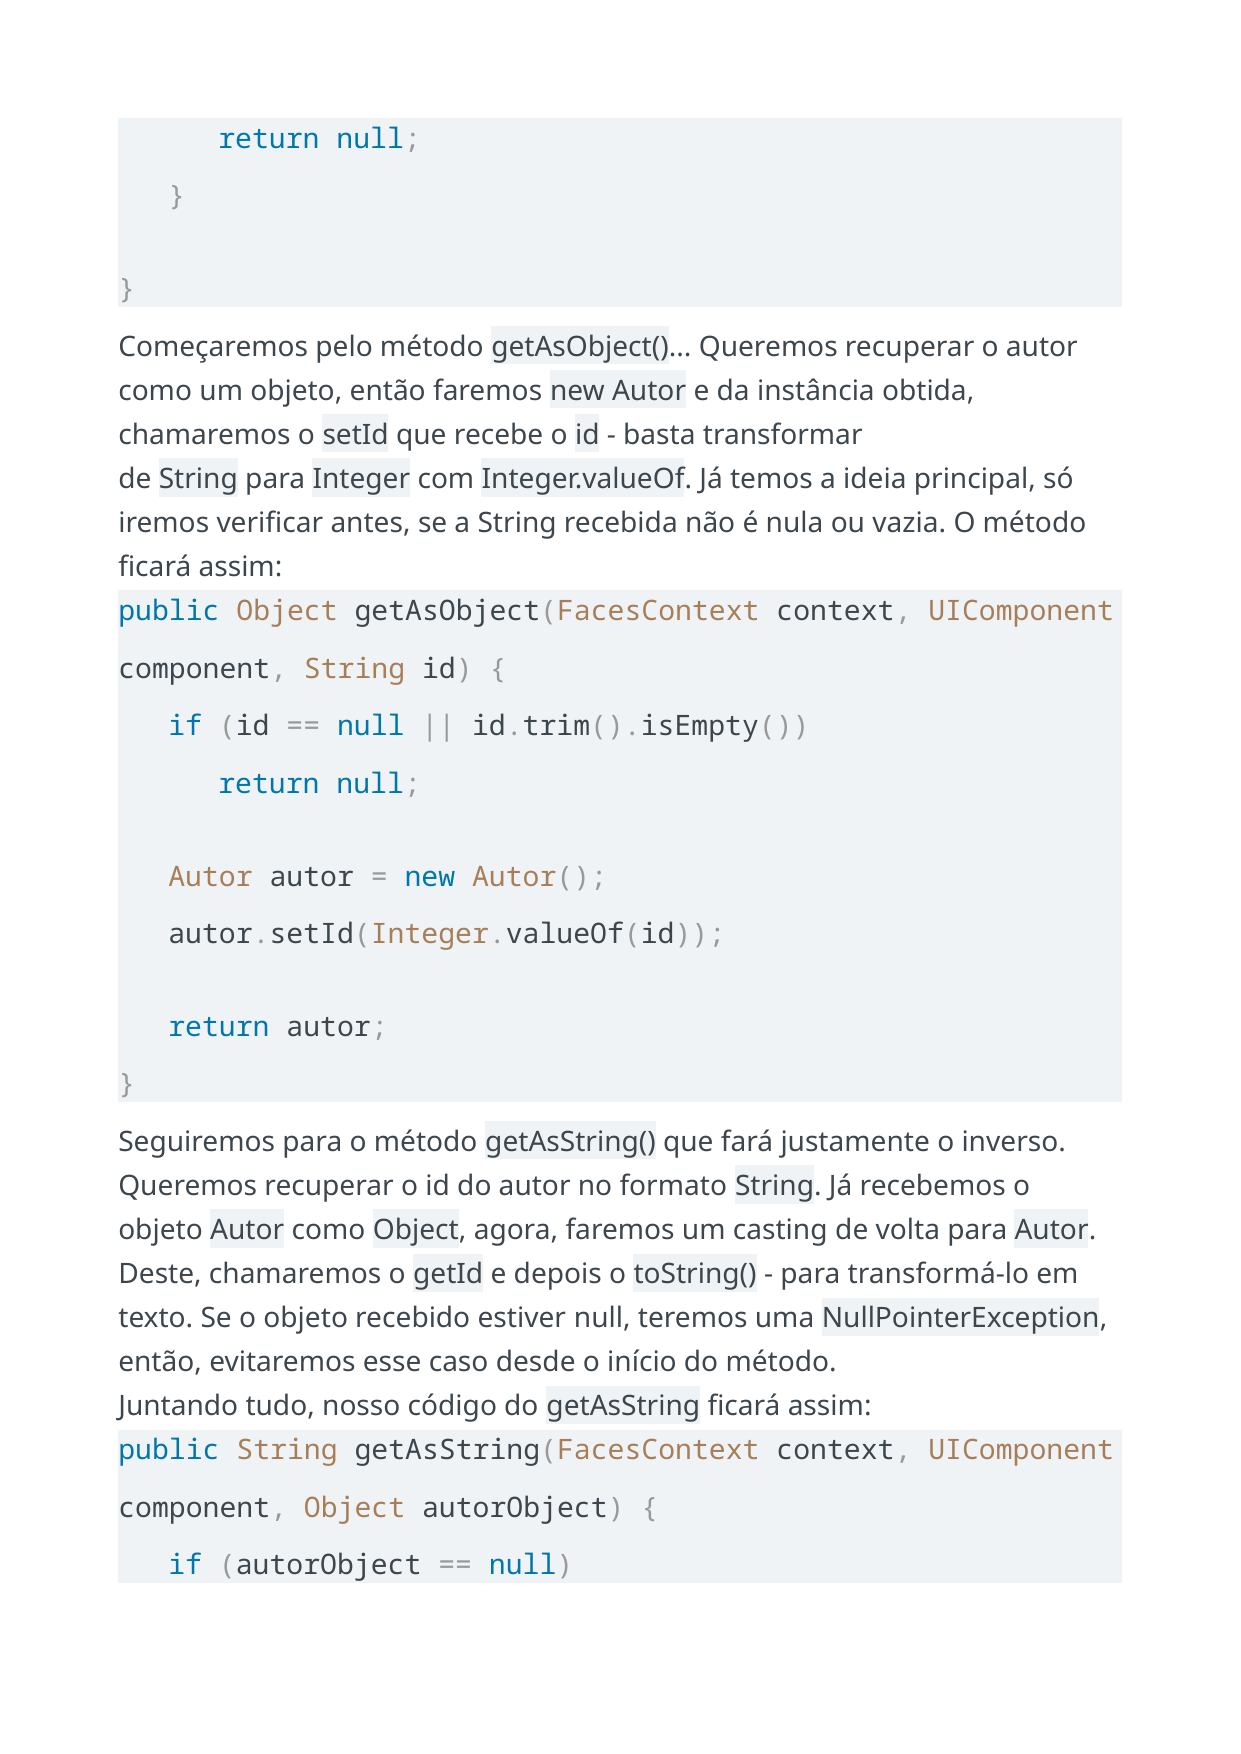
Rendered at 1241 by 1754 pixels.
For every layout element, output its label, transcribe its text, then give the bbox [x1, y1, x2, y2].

text } [118, 1064, 1122, 1102]
text if (autorObject == null) [118, 1545, 1122, 1583]
text autor.setId(Integer.valueOf(id)); [118, 913, 1122, 952]
text } [118, 176, 1122, 214]
text Começaremos pelo método getAsObject()... Queremos recuperar o autor como um objeto, então faremos new Autor e da instância obtida, chamaremos o setId que recebe o id - basta transformar de String para Integer com Integer.valueOf. Já temos a ideia principal, só iremos verificar antes, se a String recebida não é nula ou vazia. O método ficará assim: [118, 326, 1122, 585]
text public Object getAsObject(FacesContext context, UIComponent component, String id) { [118, 590, 1122, 686]
text return autor; [118, 1006, 1122, 1044]
text if (id == null || id.trim().isEmpty()) [118, 705, 1122, 744]
text Seguiremos para o método getAsString() que fará justamente o inverso. Queremos recuperar o id do autor no formato String. Já recebemos o objeto Autor como Object, agora, faremos um casting de volta para Autor. Deste, chamaremos o getId e depois o toString() - para transformá-lo em texto. Se o objeto recebido estiver null, teremos uma NullPointerException, então, evitaremos esse caso desde o início do método. [118, 1121, 1122, 1380]
text public String getAsString(FacesContext context, UIComponent component, Object autorObject) { [118, 1430, 1122, 1526]
text return null; [118, 118, 1122, 156]
text Juntando tudo, nosso código do getAsString ficará assim: [118, 1386, 1122, 1424]
text Autor autor = new Autor(); [118, 856, 1122, 894]
text return null; [118, 763, 1122, 801]
text } [118, 268, 1122, 307]
